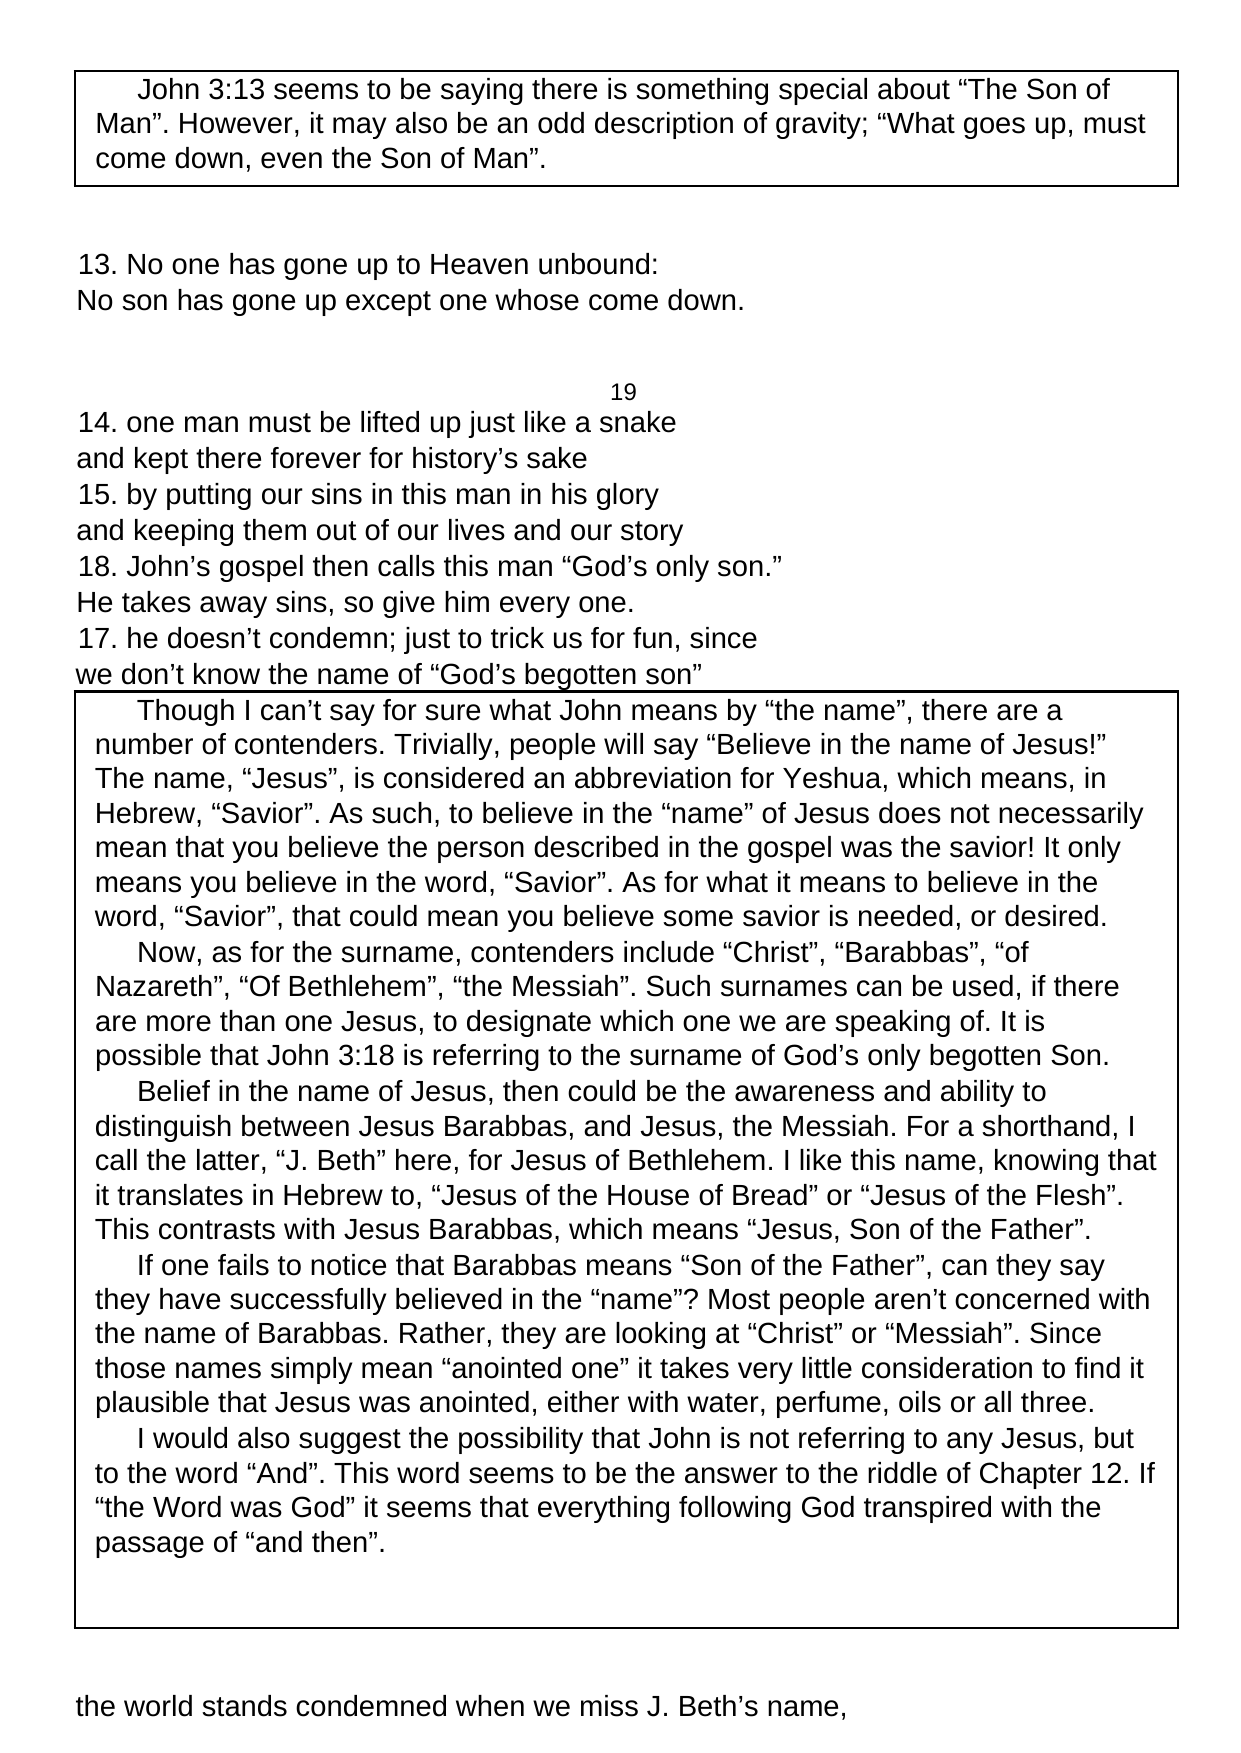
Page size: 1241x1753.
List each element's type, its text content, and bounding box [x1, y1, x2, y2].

text He takes away sins, so give him every one. [76, 585, 1178, 618]
text and kept there forever for history’s sake [76, 441, 1178, 475]
text 19 [610, 378, 1178, 405]
text No son has gone up except one whose come down. [76, 283, 1178, 316]
text 13. No one has gone up to Heaven unbound: [78, 247, 1178, 281]
table_header John 3:13 seems to be saying there is something special about “The Son of Man”. However, it may also be an odd description of gravity; “What goes up, must come down, even the Son of Man”. [76, 72, 1177, 184]
text the world stands condemned when we miss J. Beth’s name, [75, 1689, 1178, 1723]
text we don’t know the name of “God’s begotten son” [75, 657, 1178, 690]
text 18. John’s gospel then calls this man “God’s only son.” [78, 549, 1178, 583]
text 14. one man must be lifted up just like a snake [78, 405, 1178, 439]
table_header Though I can’t say for sure what John means by “the name”, there are a number of contenders. Trivially, people will say “Believe in the name of Jesus!” The name, “Jesus”, is considered an abbreviation for Yeshua, which means, in Hebrew, “Savior”. As such, to believe in the “name” of Jesus does not necessarily mean that you believe the person described in the gospel was the savior! It only means you believe in the word, “Savior”. As for what it means to believe in the word, “Savior”, that could mean you believe some savior is needed, or desired. Now, as for the surname, contenders include “Christ”, “Barabbas”, “of Nazareth”, “Of Bethlehem”, “the Messiah”. Such surnames can be used, if there are more than one Jesus, to designate which one we are speaking of. It is possible that John 3:18 is referring to the surname of God’s only begotten Son. Belief in the name of Jesus, then could be the awareness and ability to distinguish between Jesus Barabbas, and Jesus, the Messiah. For a shorthand, I call the latter, “J. Beth” here, for Jesus of Bethlehem. I like this name, knowing that it translates in Hebrew to, “Jesus of the House of Bread” or “Jesus of the Flesh”. This contrasts with Jesus Barabbas, which means “Jesus, Son of the Father”. If one fails to notice that Barabbas means “Son of the Father”, can they say they have successfully believed in the “name”? Most people aren’t concerned with the name of Barabbas. Rather, they are looking at “Christ” or “Messiah”. Since those names simply mean “anointed one” it takes very little consideration to find it plausible that Jesus was anointed, either with water, perfume, oils or all three. I would also suggest the possibility that John is not referring to any Jesus, but to the word “And”. This word seems to be the answer to the riddle of Chapter 12. If “the Word was God” it seems that everything following God transpired with the passage of “and then”. [76, 693, 1177, 1627]
text and keeping them out of our lives and our story [76, 513, 1178, 547]
text 17. he doesn’t condemn; just to trick us for fun, since [78, 621, 1178, 654]
text 15. by putting our sins in this man in his glory [78, 477, 1178, 511]
